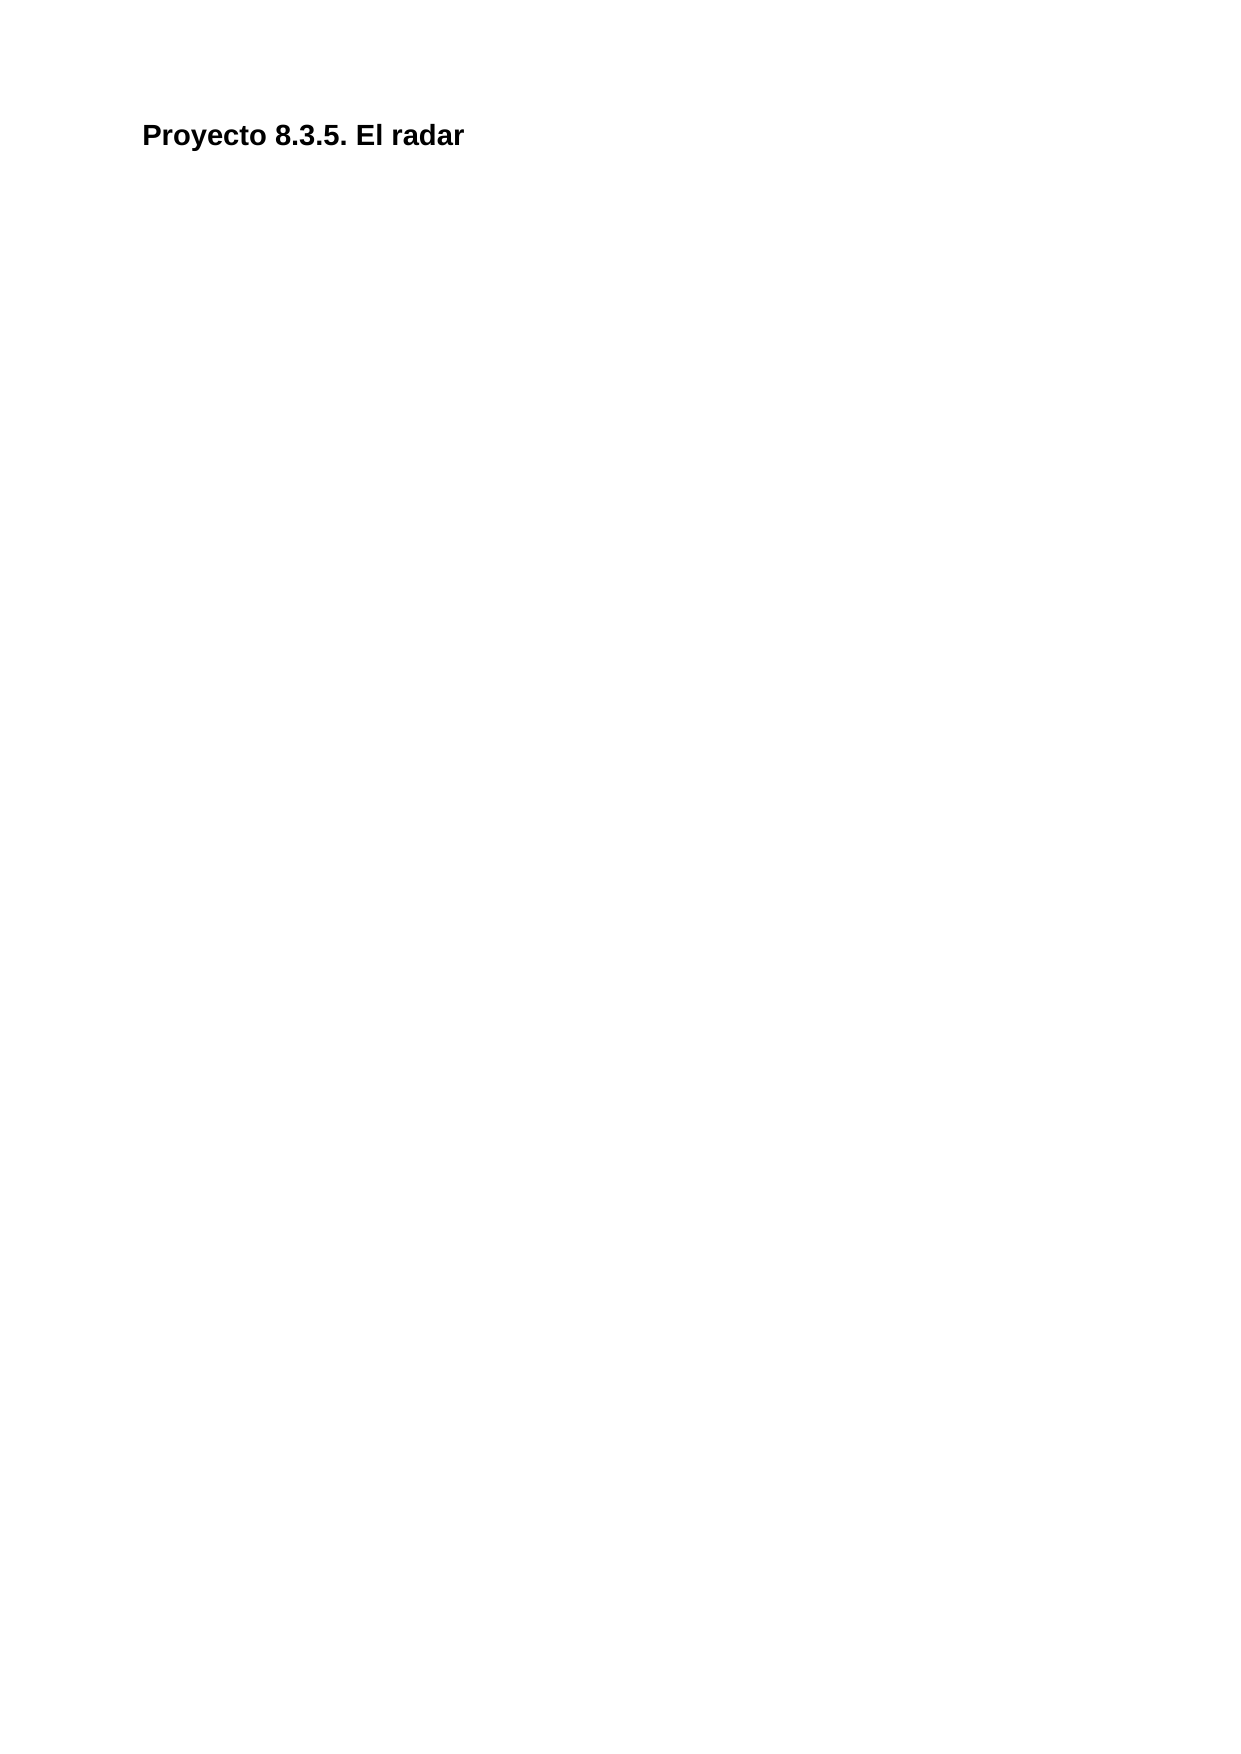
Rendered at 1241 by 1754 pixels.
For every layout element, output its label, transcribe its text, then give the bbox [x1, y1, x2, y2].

text Proyecto 8.3.5. El radar [142, 118, 1087, 152]
